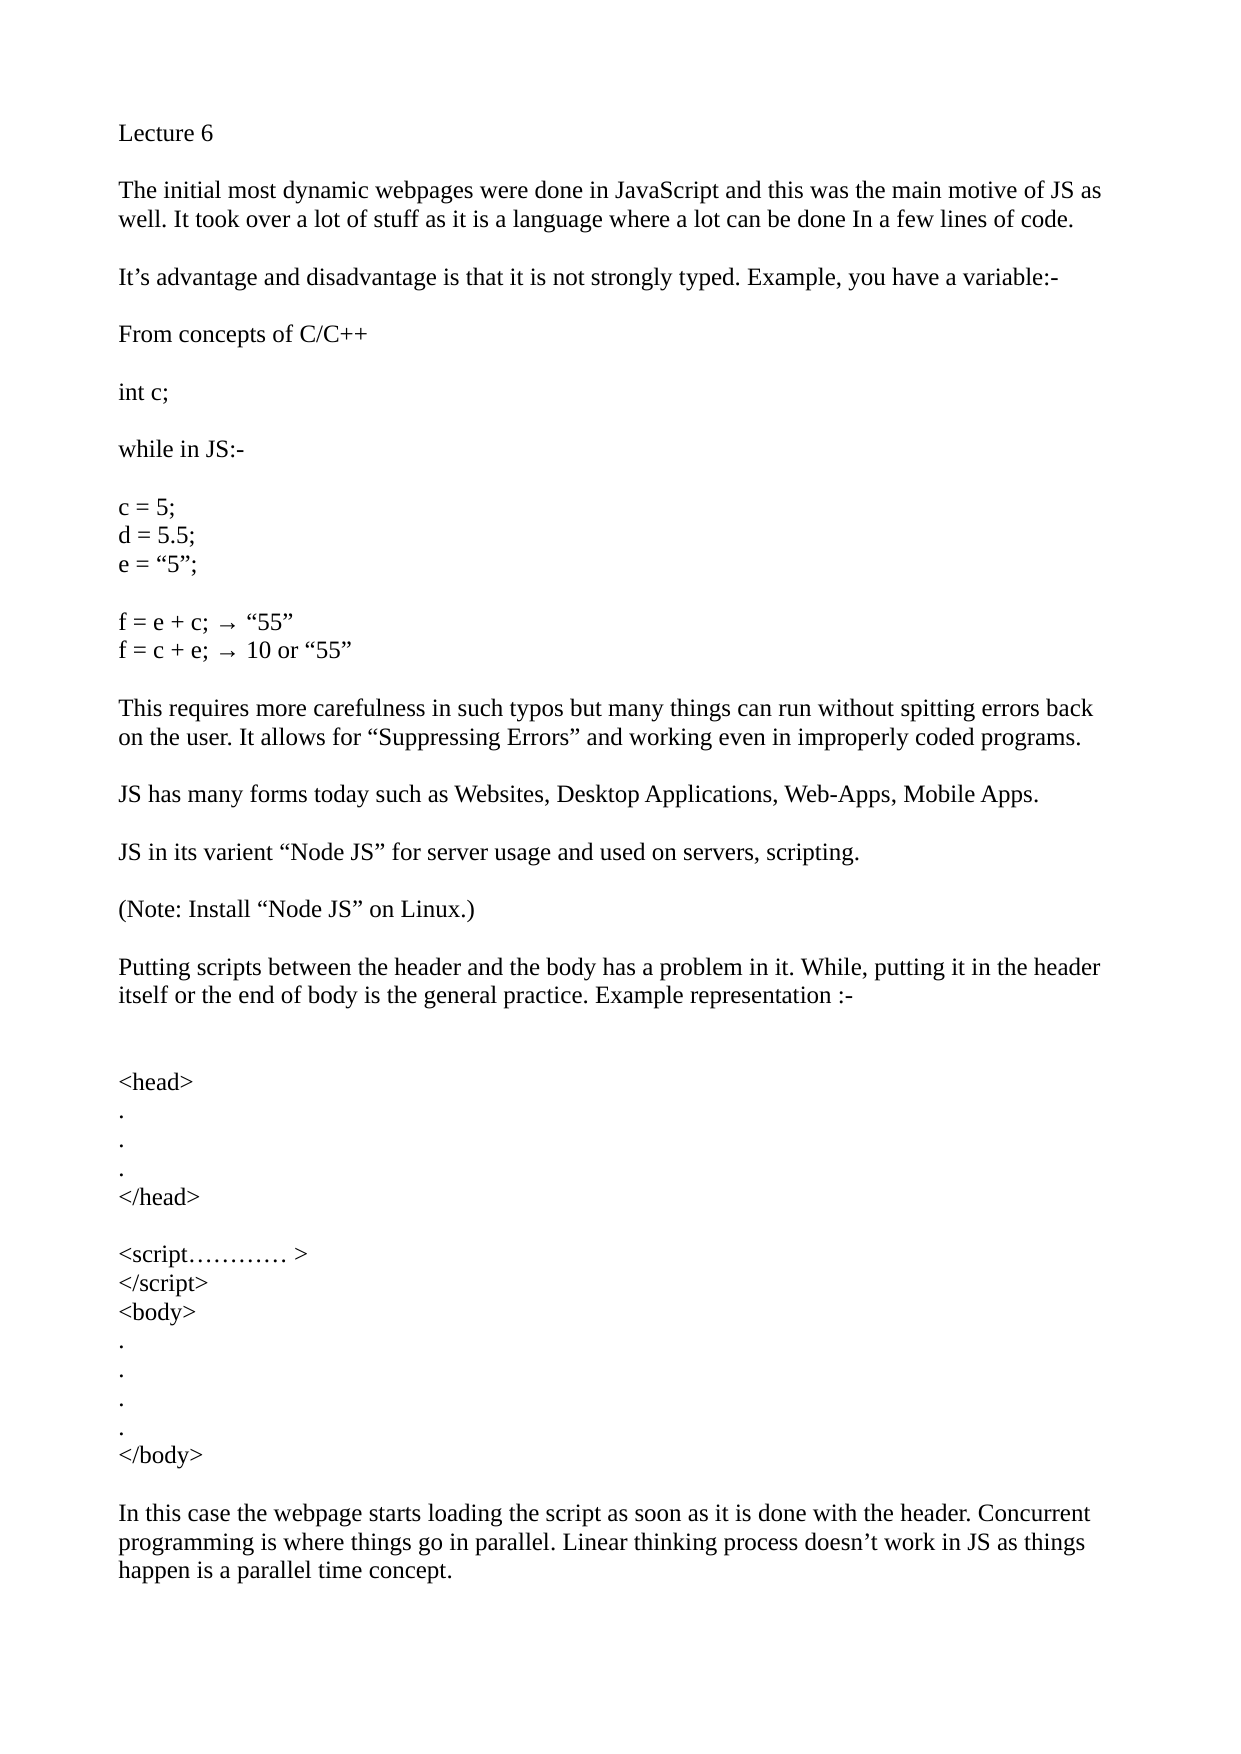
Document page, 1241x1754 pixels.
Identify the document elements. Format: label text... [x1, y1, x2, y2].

text . [118, 1354, 1122, 1383]
text . [118, 1412, 1122, 1441]
text . [118, 1124, 1122, 1153]
text e = “5”; [118, 549, 1122, 578]
text From concepts of C/C++ [118, 319, 1122, 348]
text Putting scripts between the header and the body has a problem in it. While, putting it in the header itself or the end of body is the general practice. Example representation :- [118, 952, 1122, 1009]
text This requires more carefulness in such typos but many things can run without spitting errors back on the user. It allows for “Suppressing Errors” and working even in improperly coded programs. [118, 693, 1122, 751]
text . [118, 1153, 1122, 1182]
text </head> [118, 1182, 1122, 1211]
text </body> [118, 1441, 1122, 1469]
text In this case the webpage starts loading the script as soon as it is done with the header. Concurrent programming is where things go in parallel. Linear thinking process doesn’t work in JS as things happen is a parallel time concept. [118, 1498, 1122, 1584]
text <script………… > [118, 1239, 1122, 1268]
text . [118, 1383, 1122, 1412]
text f = c + e; → 10 or “55” [118, 636, 1122, 664]
text </script> [118, 1268, 1122, 1297]
text The initial most dynamic webpages were done in JavaScript and this was the main motive of JS as well. It took over a lot of stuff as it is a language where a lot can be done In a few lines of code. [118, 176, 1122, 233]
text Lecture 6 [118, 118, 1122, 147]
text d = 5.5; [118, 521, 1122, 549]
text <body> [118, 1297, 1122, 1326]
text (Note: Install “Node JS” on Linux.) [118, 894, 1122, 923]
text JS has many forms today such as Websites, Desktop Applications, Web-Apps, Mobile Apps. [118, 779, 1122, 808]
text It’s advantage and disadvantage is that it is not strongly typed. Example, you have a variable:- [118, 262, 1122, 291]
text JS in its varient “Node JS” for server usage and used on servers, scripting. [118, 837, 1122, 866]
text . [118, 1096, 1122, 1124]
text <head> [118, 1067, 1122, 1096]
text while in JS:- [118, 434, 1122, 463]
text f = e + c; → “55” [118, 607, 1122, 636]
text int c; [118, 377, 1122, 406]
text . [118, 1326, 1122, 1354]
text c = 5; [118, 492, 1122, 521]
